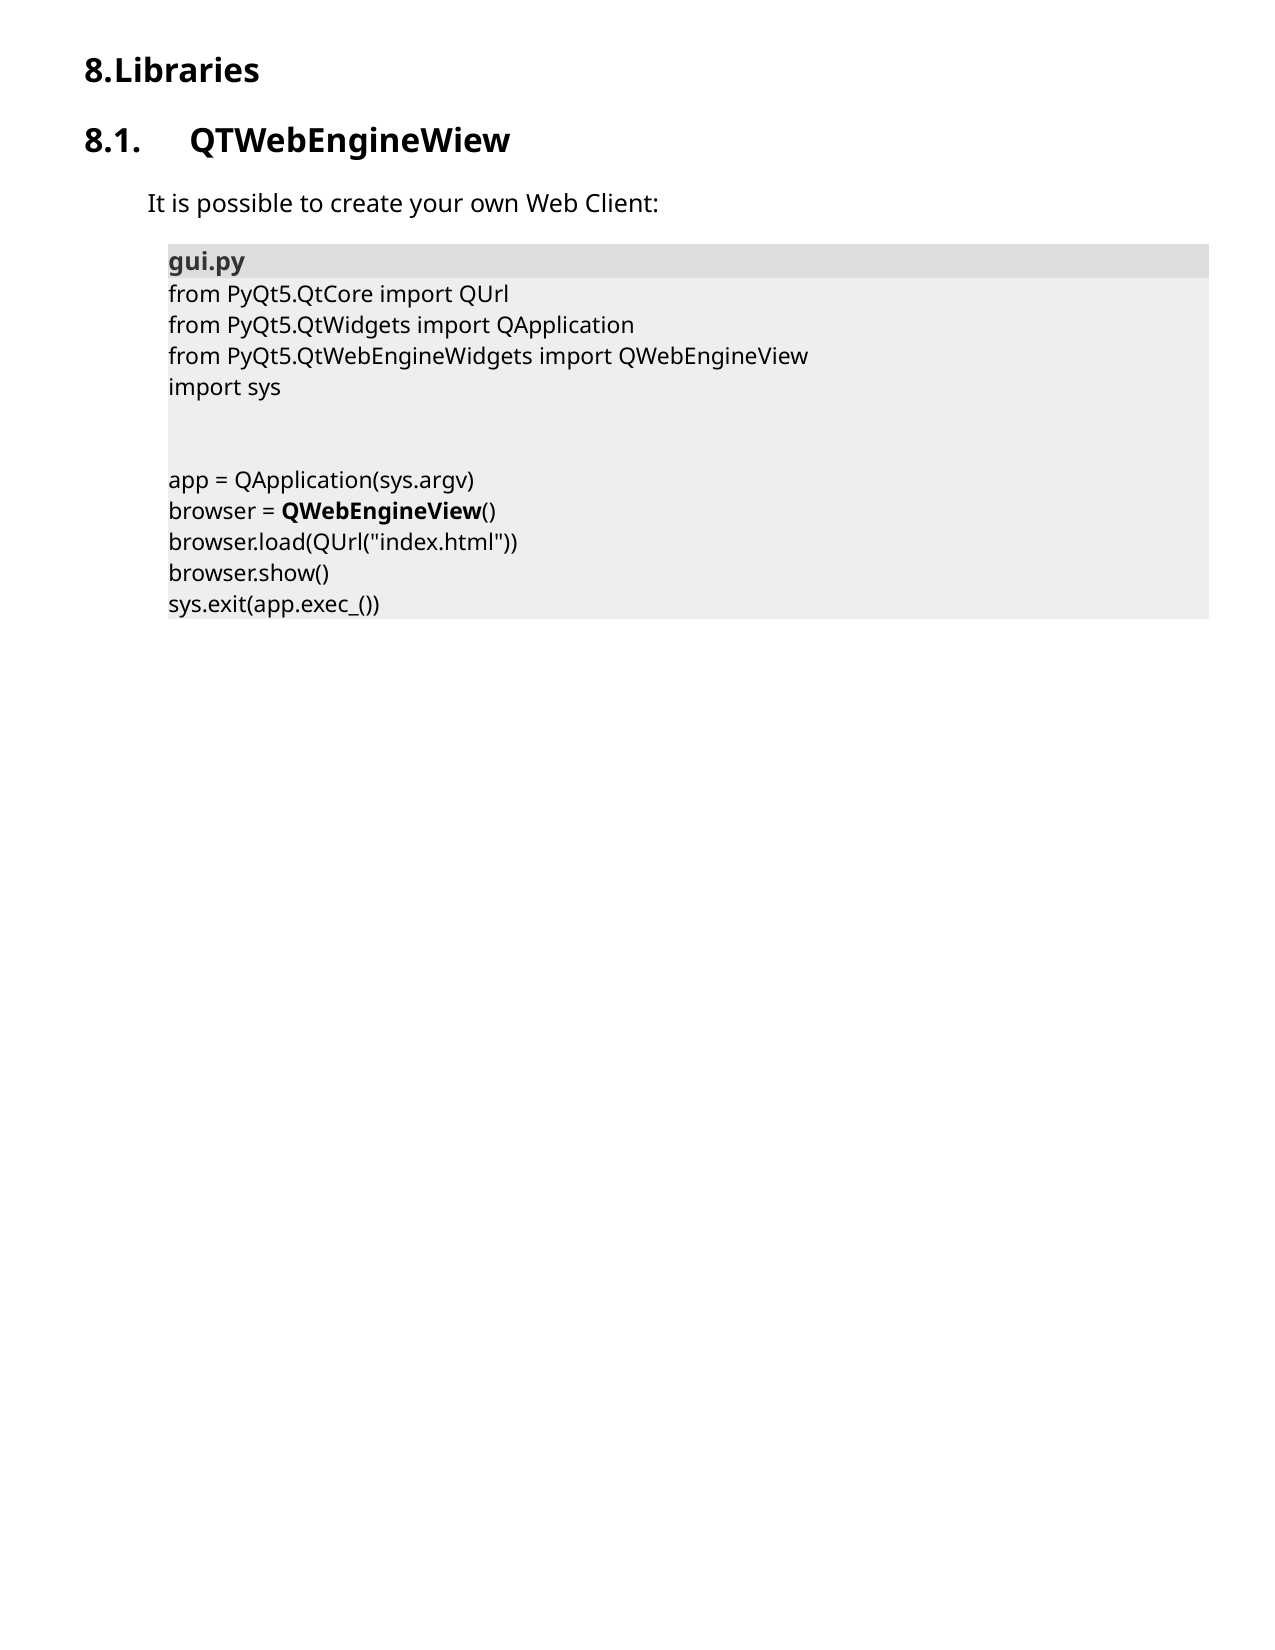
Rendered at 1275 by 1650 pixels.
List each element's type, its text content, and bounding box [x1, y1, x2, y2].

text browser = QWebEngineView() [168, 495, 1209, 526]
subtitle Libraries [84, 46, 1209, 92]
text from PyQt5.QtWidgets import QApplication [168, 309, 1209, 340]
text gui.py [168, 244, 1209, 278]
text from PyQt5.QtWebEngineWidgets import QWebEngineView [168, 340, 1209, 371]
text sys.exit(app.exec_()) [168, 588, 1209, 619]
subtitle QTWebEngineWiew [84, 116, 1209, 162]
text from PyQt5.QtCore import QUrl [168, 278, 1209, 309]
text browser.load(QUrl("index.html")) [168, 526, 1209, 557]
text app = QApplication(sys.argv) [168, 464, 1209, 495]
text It is possible to create your own Web Client: [132, 186, 1209, 220]
text browser.show() [168, 557, 1209, 588]
text import sys [168, 371, 1209, 402]
